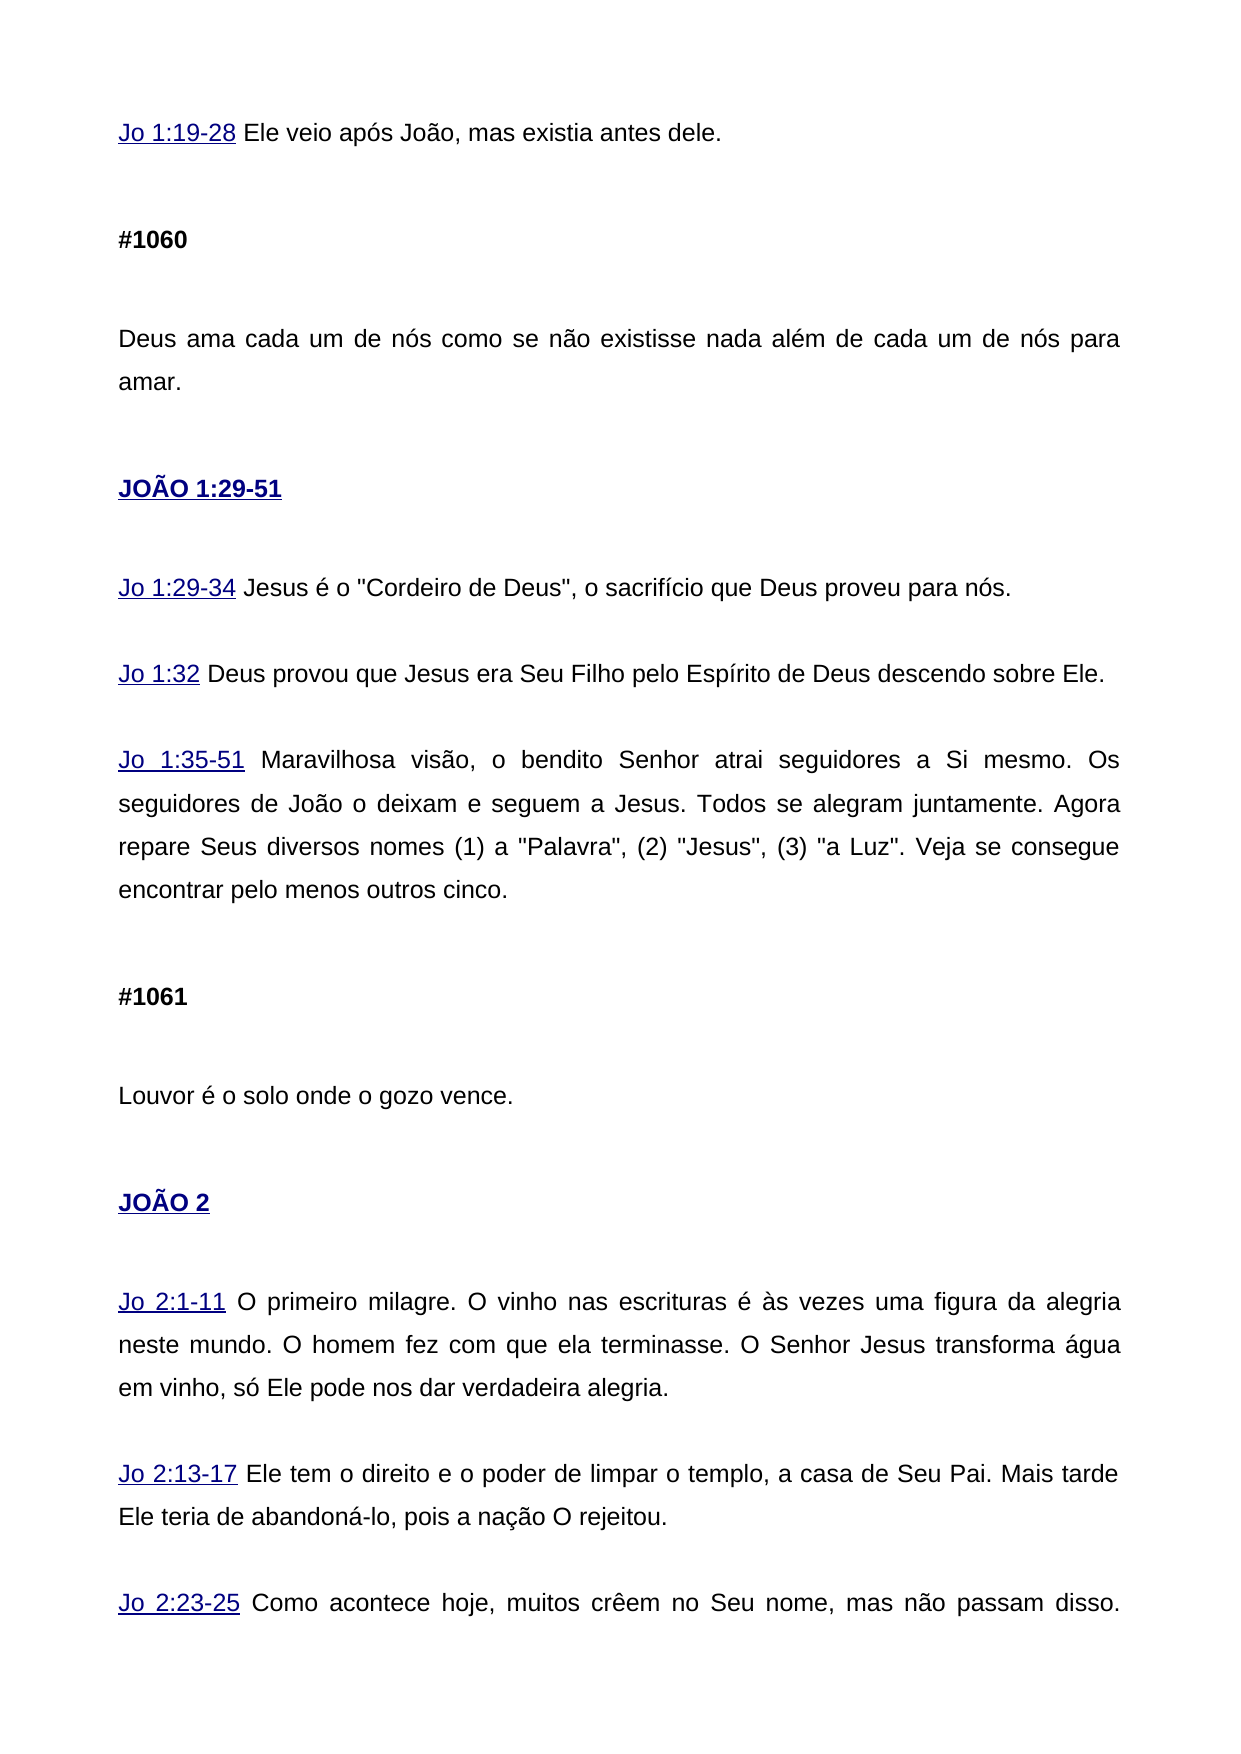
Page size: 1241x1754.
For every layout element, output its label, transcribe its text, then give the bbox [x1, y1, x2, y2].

text Jo 1:19-28 Ele veio após João, mas existia antes dele. [118, 118, 1122, 147]
text Louvor é o solo onde o gozo vence. [118, 1081, 1122, 1109]
subtitle #1061 [118, 982, 1122, 1011]
text Jo 1:35-51 Maravilhosa visão, o bendito Senhor atrai seguidores a Si mesmo. Os seguidores de João o deixam e seguem a Jesus. Todos se alegram juntamente. Agora repare Seus diversos nomes (1) a "Palavra", (2) "Jesus", (3) "a Luz". Veja se consegue encontrar pelo menos outros cinco. [118, 745, 1122, 903]
text Deus ama cada um de nós como se não existisse nada além de cada um de nós para amar. [118, 324, 1122, 396]
text Jo 1:32 Deus provou que Jesus era Seu Filho pelo Espírito de Deus descendo sobre Ele. [118, 659, 1122, 688]
subtitle #1060 [118, 225, 1122, 254]
text Jo 2:23-25 Como acontece hoje, muitos crêem no Seu nome, mas não passam disso. [118, 1588, 1122, 1617]
text Jo 1:29-34 Jesus é o "Cordeiro de Deus", o sacrifício que Deus proveu para nós. [118, 573, 1122, 602]
text Jo 2:1-11 O primeiro milagre. O vinho nas escrituras é às vezes uma figura da alegria neste mundo. O homem fez com que ela terminasse. O Senhor Jesus transforma água em vinho, só Ele pode nos dar verdadeira alegria. [118, 1286, 1122, 1401]
subtitle JOÃO 1:29-51 [118, 474, 1122, 503]
text Jo 2:13-17 Ele tem o direito e o poder de limpar o templo, a casa de Seu Pai. Mais tarde Ele teria de abandoná-lo, pois a nação O rejeitou. [118, 1459, 1122, 1531]
subtitle JOÃO 2 [118, 1188, 1122, 1216]
